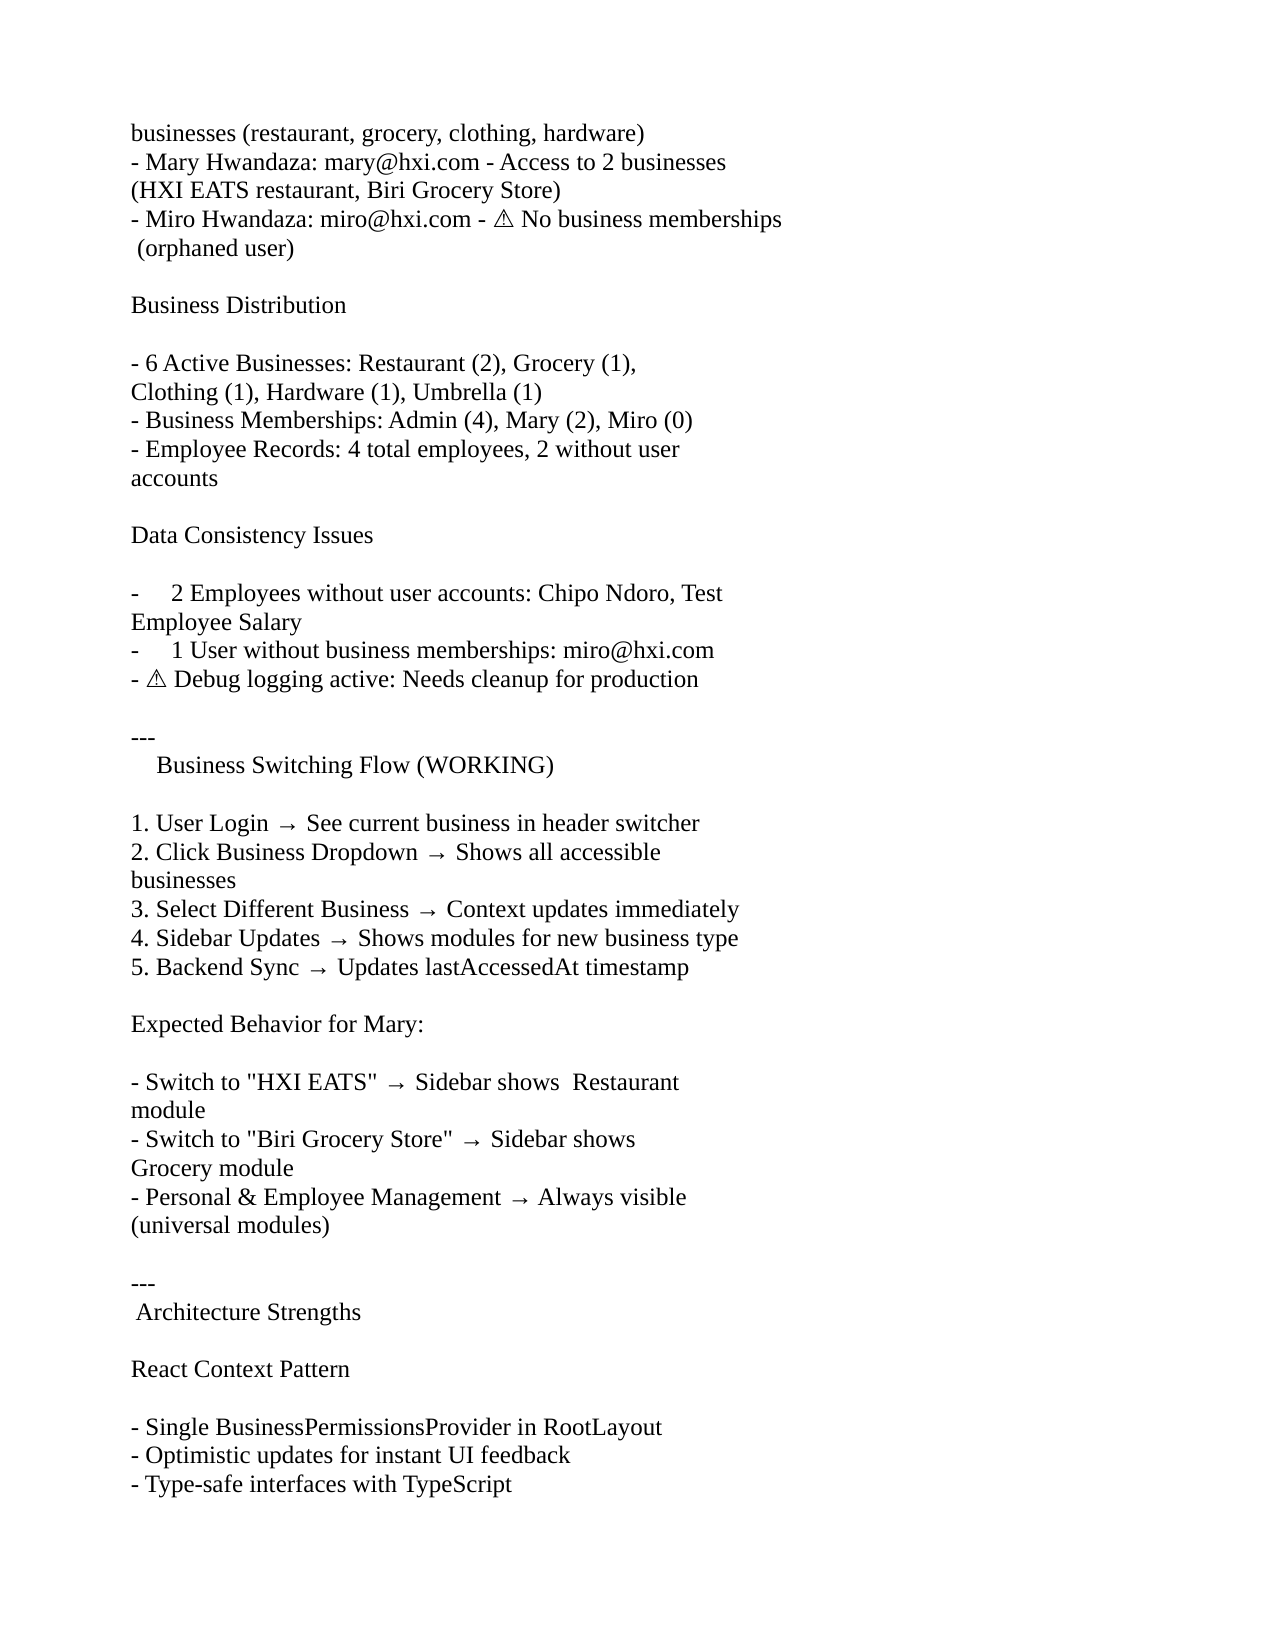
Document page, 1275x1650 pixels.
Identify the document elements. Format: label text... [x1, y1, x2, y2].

text 🔄 Business Switching Flow (WORKING) [118, 751, 1157, 779]
text - Miro Hwandaza: miro@hxi.com - ⚠️ No business memberships [118, 204, 1157, 233]
text --- [118, 722, 1157, 751]
text - Switch to "Biri Grocery Store" → Sidebar shows 🛒 [118, 1124, 1157, 1153]
text 3. Select Different Business → Context updates immediately [118, 894, 1157, 923]
text - ❌ 2 Employees without user accounts: Chipo Ndoro, Test [118, 578, 1157, 607]
text - ❌ 1 User without business memberships: miro@hxi.com [118, 636, 1157, 664]
text 🏗️ Architecture Strengths [118, 1297, 1157, 1326]
text 1. User Login → See current business in header switcher [118, 808, 1157, 837]
text businesses (restaurant, grocery, clothing, hardware) [118, 118, 1157, 147]
text - Mary Hwandaza: mary@hxi.com - Access to 2 businesses [118, 147, 1157, 176]
text --- [118, 1268, 1157, 1297]
text Expected Behavior for Mary: [118, 1009, 1157, 1038]
text - Switch to "HXI EATS" → Sidebar shows 🍽️ Restaurant [118, 1067, 1157, 1096]
text - Business Memberships: Admin (4), Mary (2), Miro (0) [118, 406, 1157, 434]
text 5. Backend Sync → Updates lastAccessedAt timestamp [118, 952, 1157, 981]
text Clothing (1), Hardware (1), Umbrella (1) [118, 377, 1157, 406]
text - Type-safe interfaces with TypeScript [118, 1469, 1157, 1498]
text accounts [118, 463, 1157, 492]
text - Single BusinessPermissionsProvider in RootLayout [118, 1412, 1157, 1441]
text - 6 Active Businesses: Restaurant (2), Grocery (1), [118, 348, 1157, 377]
text - Employee Records: 4 total employees, 2 without user [118, 434, 1157, 463]
text React Context Pattern [118, 1354, 1157, 1383]
text 4. Sidebar Updates → Shows modules for new business type [118, 923, 1157, 952]
text Employee Salary [118, 607, 1157, 636]
text Data Consistency Issues [118, 521, 1157, 549]
text - Optimistic updates for instant UI feedback [118, 1441, 1157, 1469]
text businesses [118, 866, 1157, 894]
text Grocery module [118, 1153, 1157, 1182]
text 2. Click Business Dropdown → Shows all accessible [118, 837, 1157, 866]
text Business Distribution [118, 291, 1157, 319]
text - ⚠️ Debug logging active: Needs cleanup for production [118, 664, 1157, 693]
text - Personal & Employee Management → Always visible [118, 1182, 1157, 1211]
text module [118, 1096, 1157, 1124]
text (orphaned user) [118, 233, 1157, 262]
text (HXI EATS restaurant, Biri Grocery Store) [118, 176, 1157, 204]
text (universal modules) [118, 1211, 1157, 1239]
